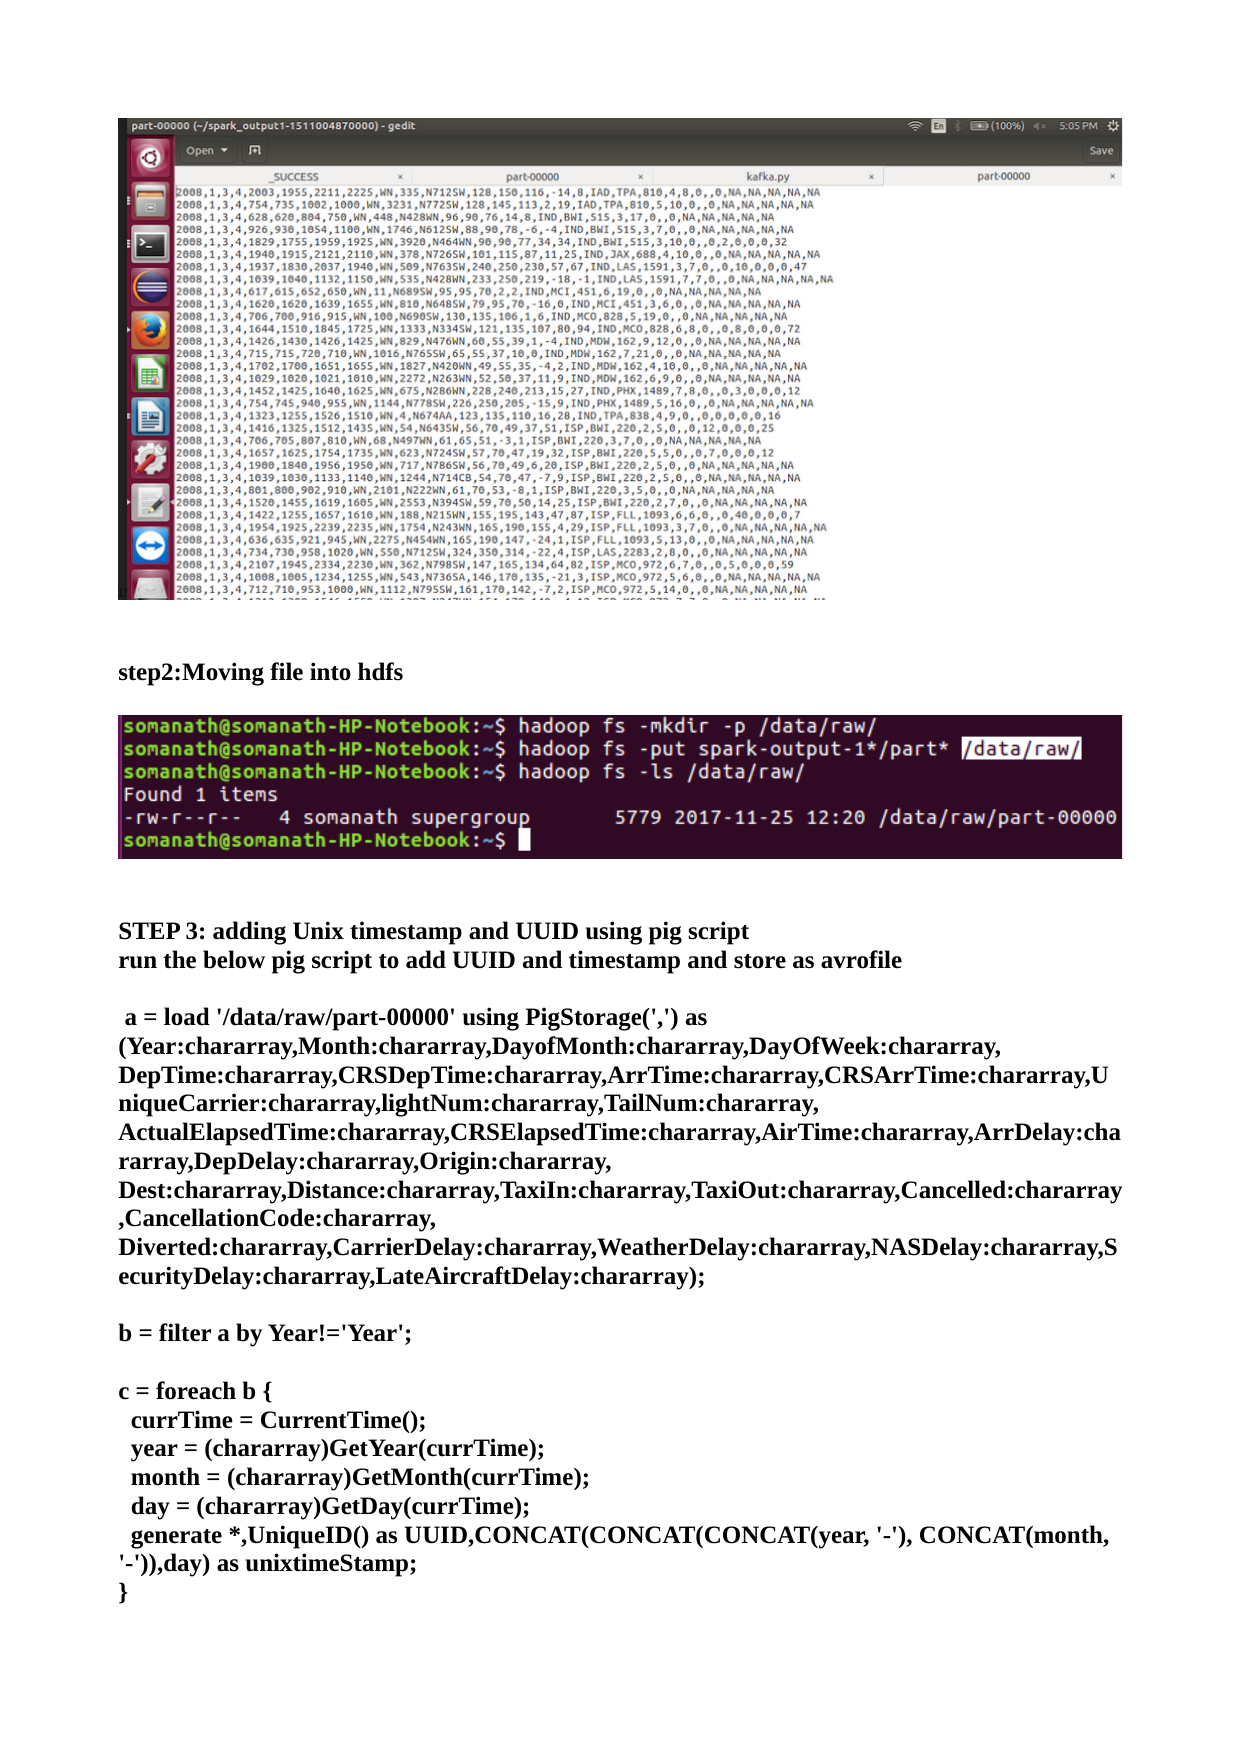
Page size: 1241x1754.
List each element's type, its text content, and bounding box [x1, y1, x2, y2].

text step2:Moving file into hdfs [118, 657, 1122, 686]
text generate *,UniqueID() as UUID,CONCAT(CONCAT(CONCAT(year, '-'), CONCAT(month, '-')),day) as unixtimeStamp; [118, 1520, 1122, 1577]
text DepTime:chararray,CRSDepTime:chararray,ArrTime:chararray,CRSArrTime:chararray,UniqueCarrier:chararray,lightNum:chararray,TailNum:chararray, [118, 1060, 1122, 1117]
text Diverted:chararray,CarrierDelay:chararray,WeatherDelay:chararray,NASDelay:chararray,SecurityDelay:chararray,LateAircraftDelay:chararray); [118, 1232, 1122, 1290]
text ActualElapsedTime:chararray,CRSElapsedTime:chararray,AirTime:chararray,ArrDelay:chararray,DepDelay:chararray,Origin:chararray, [118, 1117, 1122, 1175]
text } [118, 1577, 1122, 1606]
text STEP 3: adding Unix timestamp and UUID using pig script [118, 916, 1122, 945]
picture [118, 118, 1123, 600]
text year = (chararray)GetYear(currTime); [118, 1433, 1122, 1462]
text Dest:chararray,Distance:chararray,TaxiIn:chararray,TaxiOut:chararray,Cancelled:chararray,CancellationCode:chararray, [118, 1175, 1122, 1232]
text month = (chararray)GetMonth(currTime); [118, 1462, 1122, 1491]
text a = load '/data/raw/part-00000' using PigStorage(',') as (Year:chararray,Month:chararray,DayofMonth:chararray,DayOfWeek:chararray, [118, 1002, 1122, 1060]
text run the below pig script to add UUID and timestamp and store as avrofile [118, 945, 1122, 973]
picture [118, 715, 1123, 859]
text c = foreach b { [118, 1376, 1122, 1405]
text b = filter a by Year!='Year'; [118, 1318, 1122, 1347]
text currTime = CurrentTime(); [118, 1405, 1122, 1433]
text day = (chararray)GetDay(currTime); [118, 1491, 1122, 1520]
